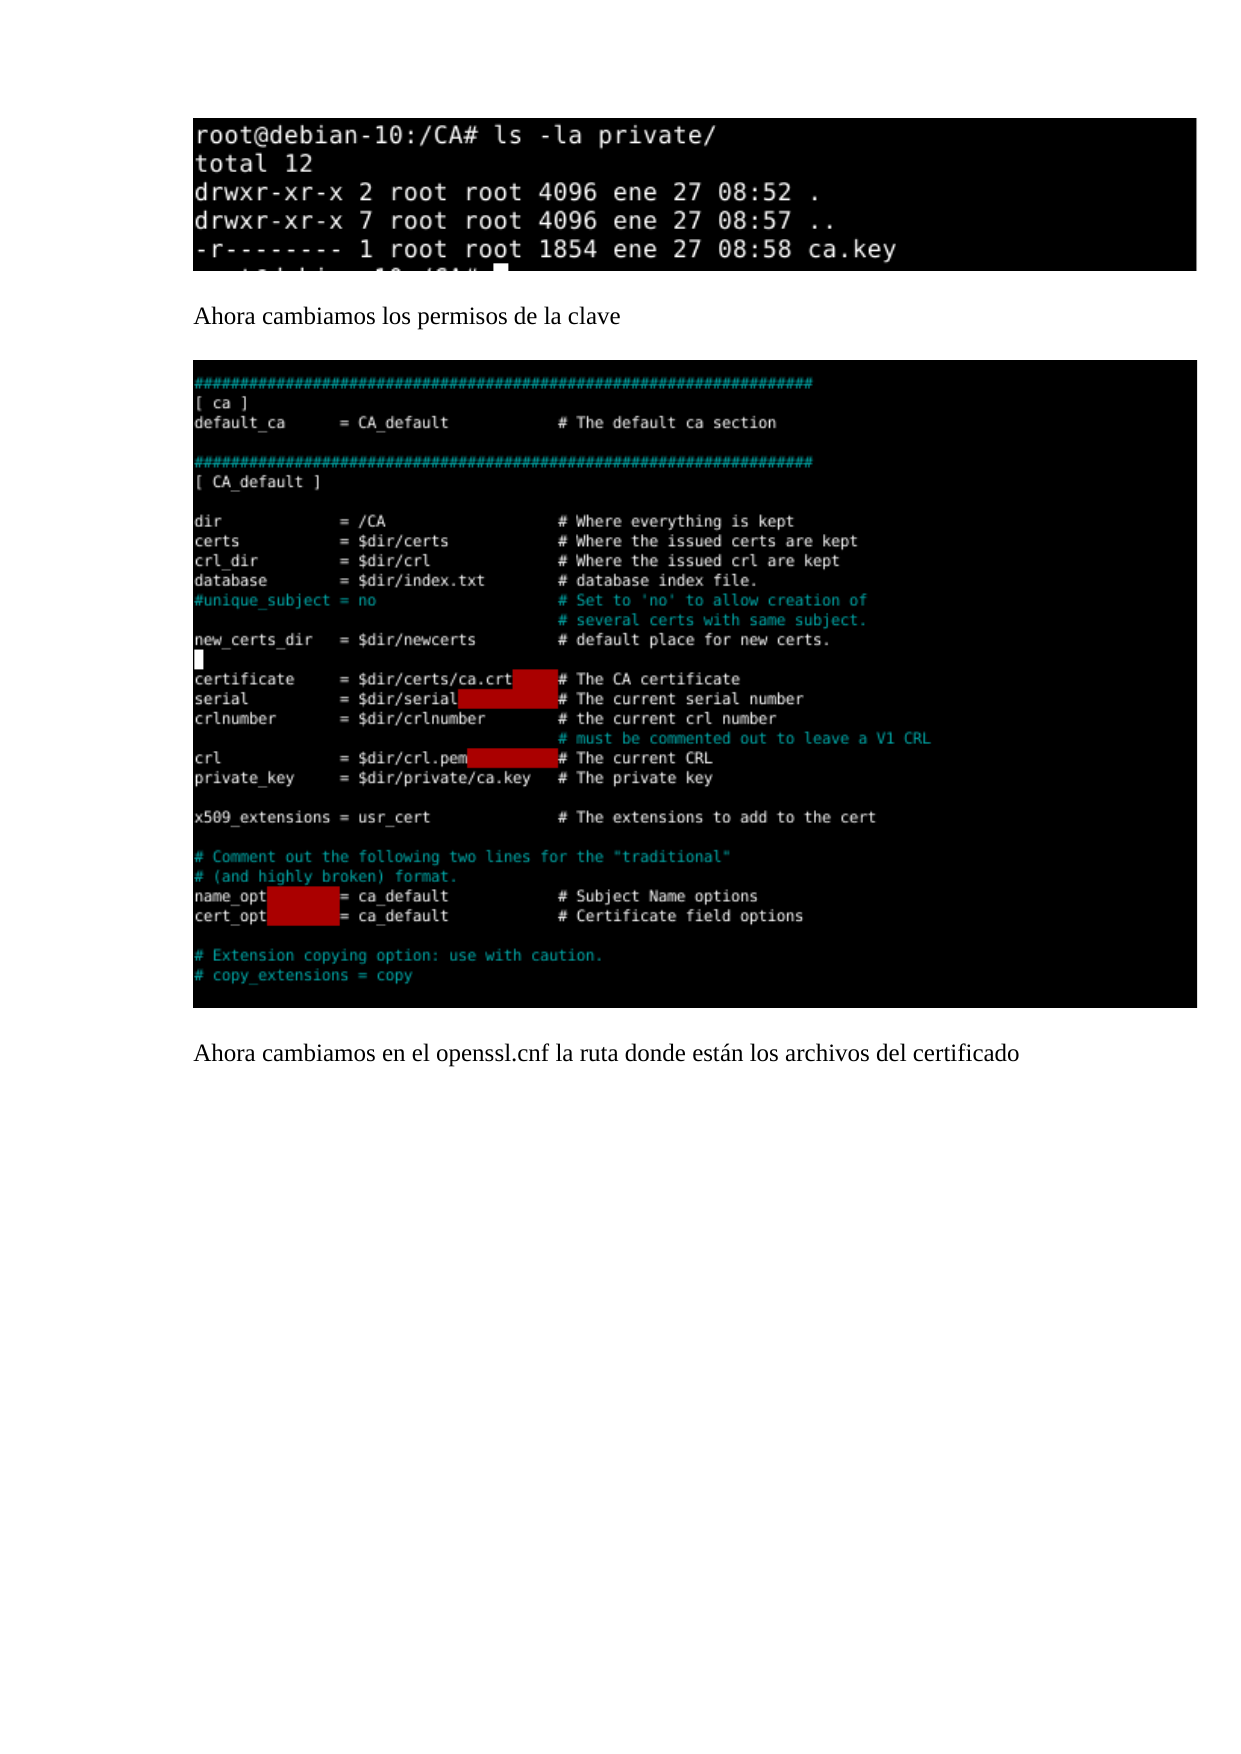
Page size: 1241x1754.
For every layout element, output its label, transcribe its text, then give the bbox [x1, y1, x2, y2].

text Ahora cambiamos los permisos de la clave [193, 301, 1122, 330]
text Ahora cambiamos en el openssl.cnf la ruta donde están los archivos del certificado [193, 1038, 1122, 1067]
